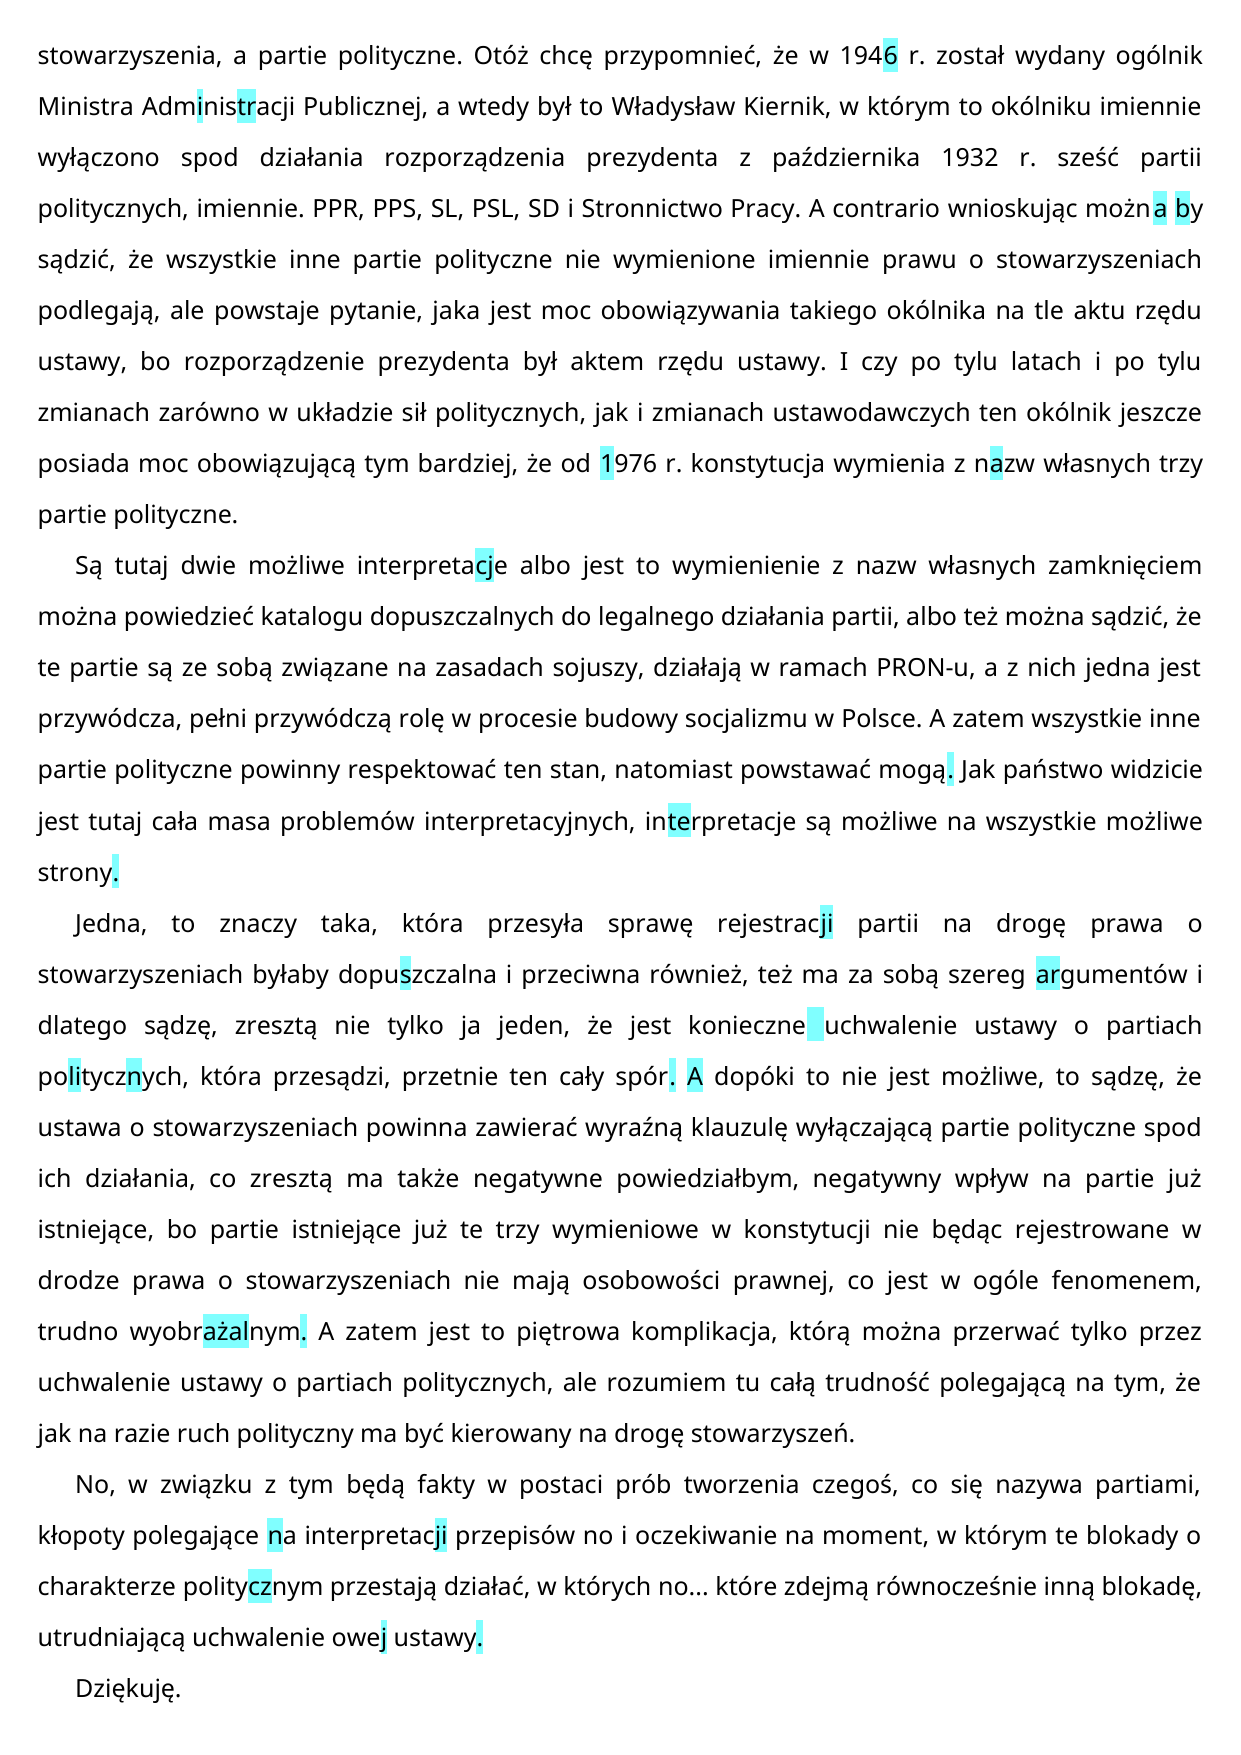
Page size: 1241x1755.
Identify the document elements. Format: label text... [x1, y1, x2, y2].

text Jedna, to znaczy taka, która przesyła sprawę rejestracji partii na drogę prawa o stowarzyszeniach byłaby dopuszczalna i przeciwna również, też ma za sobą szereg argumentów i dlatego sądzę, zresztą nie tylko ja jeden, że jest konieczne uchwalenie ustawy o partiach politycznych, która przesądzi, przetnie ten cały spór. A dopóki to nie jest możliwe, to sądzę, że ustawa o stowarzyszeniach powinna zawierać wyraźną klauzulę wyłączającą partie polityczne spod ich działania, co zresztą ma także negatywne powiedziałbym, negatywny wpływ na partie już istniejące, bo partie istniejące już te trzy wymieniowe w konstytucji nie będąc rejestrowane w drodze prawa o stowarzyszeniach nie mają osobowości prawnej, co jest w ogóle fenomenem, trudno wyobrażalnym. A zatem jest to piętrowa komplikacja, którą można przerwać tylko przez uchwalenie ustawy o partiach politycznych, ale rozumiem tu całą trudność polegającą na tym, że jak na razie ruch polityczny ma być kierowany na drogę stowarzyszeń. [37, 905, 1203, 1450]
text Dziękuję. [37, 1671, 1203, 1705]
text Są tutaj dwie możliwe interpretacje albo jest to wymienienie z nazw własnych zamknięciem można powiedzieć katalogu dopuszczalnych do legalnego działania partii, albo też można sądzić, że te partie są ze sobą związane na zasadach sojuszy, działają w ramach PRON-u, a z nich jedna jest przywódcza, pełni przywódczą rolę w procesie budowy socjalizmu w Polsce. A zatem wszystkie inne partie polityczne powinny respektować ten stan, natomiast powstawać mogą. Jak państwo widzicie jest tutaj cała masa problemów interpretacyjnych, interpretacje są możliwe na wszystkie możliwe strony. [37, 548, 1203, 888]
text No, w związku z tym będą fakty w postaci prób tworzenia czegoś, co się nazywa partiami, kłopoty polegające na interpretacji przepisów no i oczekiwanie na moment, w którym te blokady o charakterze politycznym przestają działać, w których no... które zdejmą równocześnie inną blokadę, utrudniającą uchwalenie owej ustawy. [37, 1467, 1203, 1654]
text stowarzyszenia, a partie polityczne. Otóż chcę przypomnieć, że w 1946 r. został wydany ogólnik Ministra Administracji Publicznej, a wtedy był to Władysław Kiernik, w którym to okólniku imiennie wyłączono spod działania rozporządzenia prezydenta z października 1932 r. sześć partii politycznych, imiennie. PPR, PPS, SL, PSL, SD i Stronnictwo Pracy. A contrario wnioskując można by sądzić, że wszystkie inne partie polityczne nie wymienione imiennie prawu o stowarzyszeniach podlegają, ale powstaje pytanie, jaka jest moc obowiązywania takiego okólnika na tle aktu rzędu ustawy, bo rozporządzenie prezydenta był aktem rzędu ustawy. I czy po tylu latach i po tylu zmianach zarówno w układzie sił politycznych, jak i zmianach ustawodawczych ten okólnik jeszcze posiada moc obowiązującą tym bardziej, że od 1976 r. konstytucja wymienia z nazw własnych trzy partie polityczne. [37, 37, 1203, 531]
